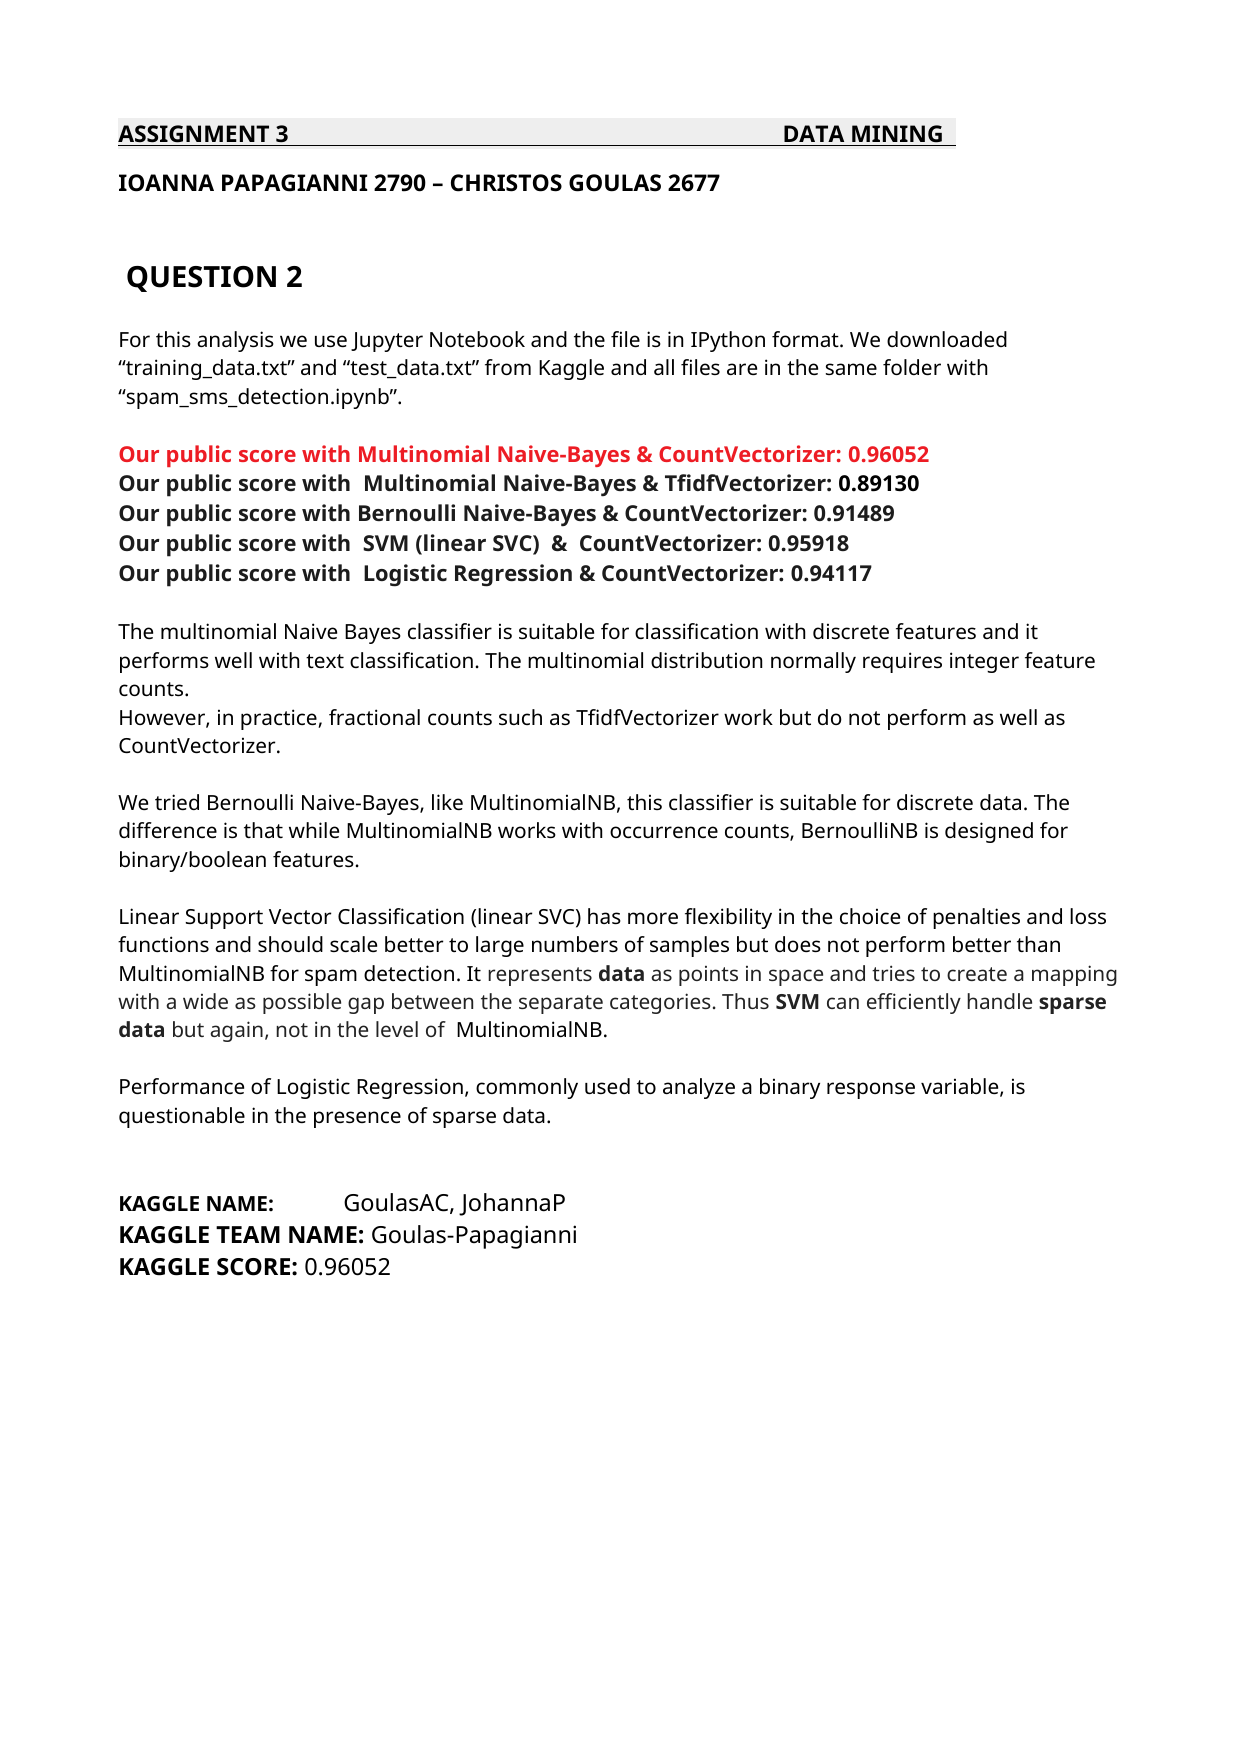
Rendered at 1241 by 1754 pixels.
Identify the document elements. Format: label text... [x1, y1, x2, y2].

text Our public score with Bernoulli Naive-Bayes & CountVectorizer: 0.91489 [118, 498, 1122, 528]
text However, in practice, fractional counts such as TfidfVectorizer work but do not perform as well as CountVectorizer. [118, 703, 1122, 759]
text Our public score with Multinomial Naive-Bayes & TfidfVectorizer: 0.89130 [118, 468, 1122, 498]
text For this analysis we use Jupyter Notebook and the file is in IPython format. We downloaded “training_data.txt” and “test_data.txt” from Kaggle and all files are in the same folder with “spam_sms_detection.ipynb”. [118, 325, 1122, 410]
text Our public score with Multinomial Naive-Bayes & CountVectorizer: 0.96052 [118, 439, 1122, 468]
text IOANNA PAPAGIANNI 2790 – CHRISTOS GOULAS 2677 [118, 167, 1122, 199]
text KAGGLE NAME: GoulasAC, JohannaP [118, 1186, 1122, 1218]
text Linear Support Vector Classification (linear SVC) has more flexibility in the choice of penalties and loss functions and should scale better to large numbers of samples but does not perform better than MultinomialNB for spam detection. It represents data as points in space and tries to create a mapping with a wide as possible gap between the separate categories. Thus SVM can efficiently handle sparse data but again, not in the level of MultinomialNB. [118, 902, 1122, 1044]
text KAGGLE TEAM NAME: Goulas-Papagianni [118, 1218, 1122, 1250]
text QUESTION 2 [118, 257, 1122, 296]
text Our public score with Logistic Regression & CountVectorizer: 0.94117 [118, 558, 1122, 588]
text KAGGLE SCORE: 0.96052 [118, 1250, 1122, 1282]
text Performance of Logistic Regression, commonly used to analyze a binary response variable, is questionable in the presence of sparse data. [118, 1072, 1122, 1129]
text The multinomial Naive Bayes classifier is suitable for classification with discrete features and it performs well with text classification. The multinomial distribution normally requires integer feature counts. [118, 617, 1122, 703]
text Our public score with SVM (linear SVC) & CountVectorizer: 0.95918 [118, 528, 1122, 558]
text We tried Bernoulli Naive-Bayes, like MultinomialNB, this classifier is suitable for discrete data. The difference is that while MultinomialNB works with occurrence counts, BernoulliNB is designed for binary/boolean features. [118, 788, 1122, 873]
